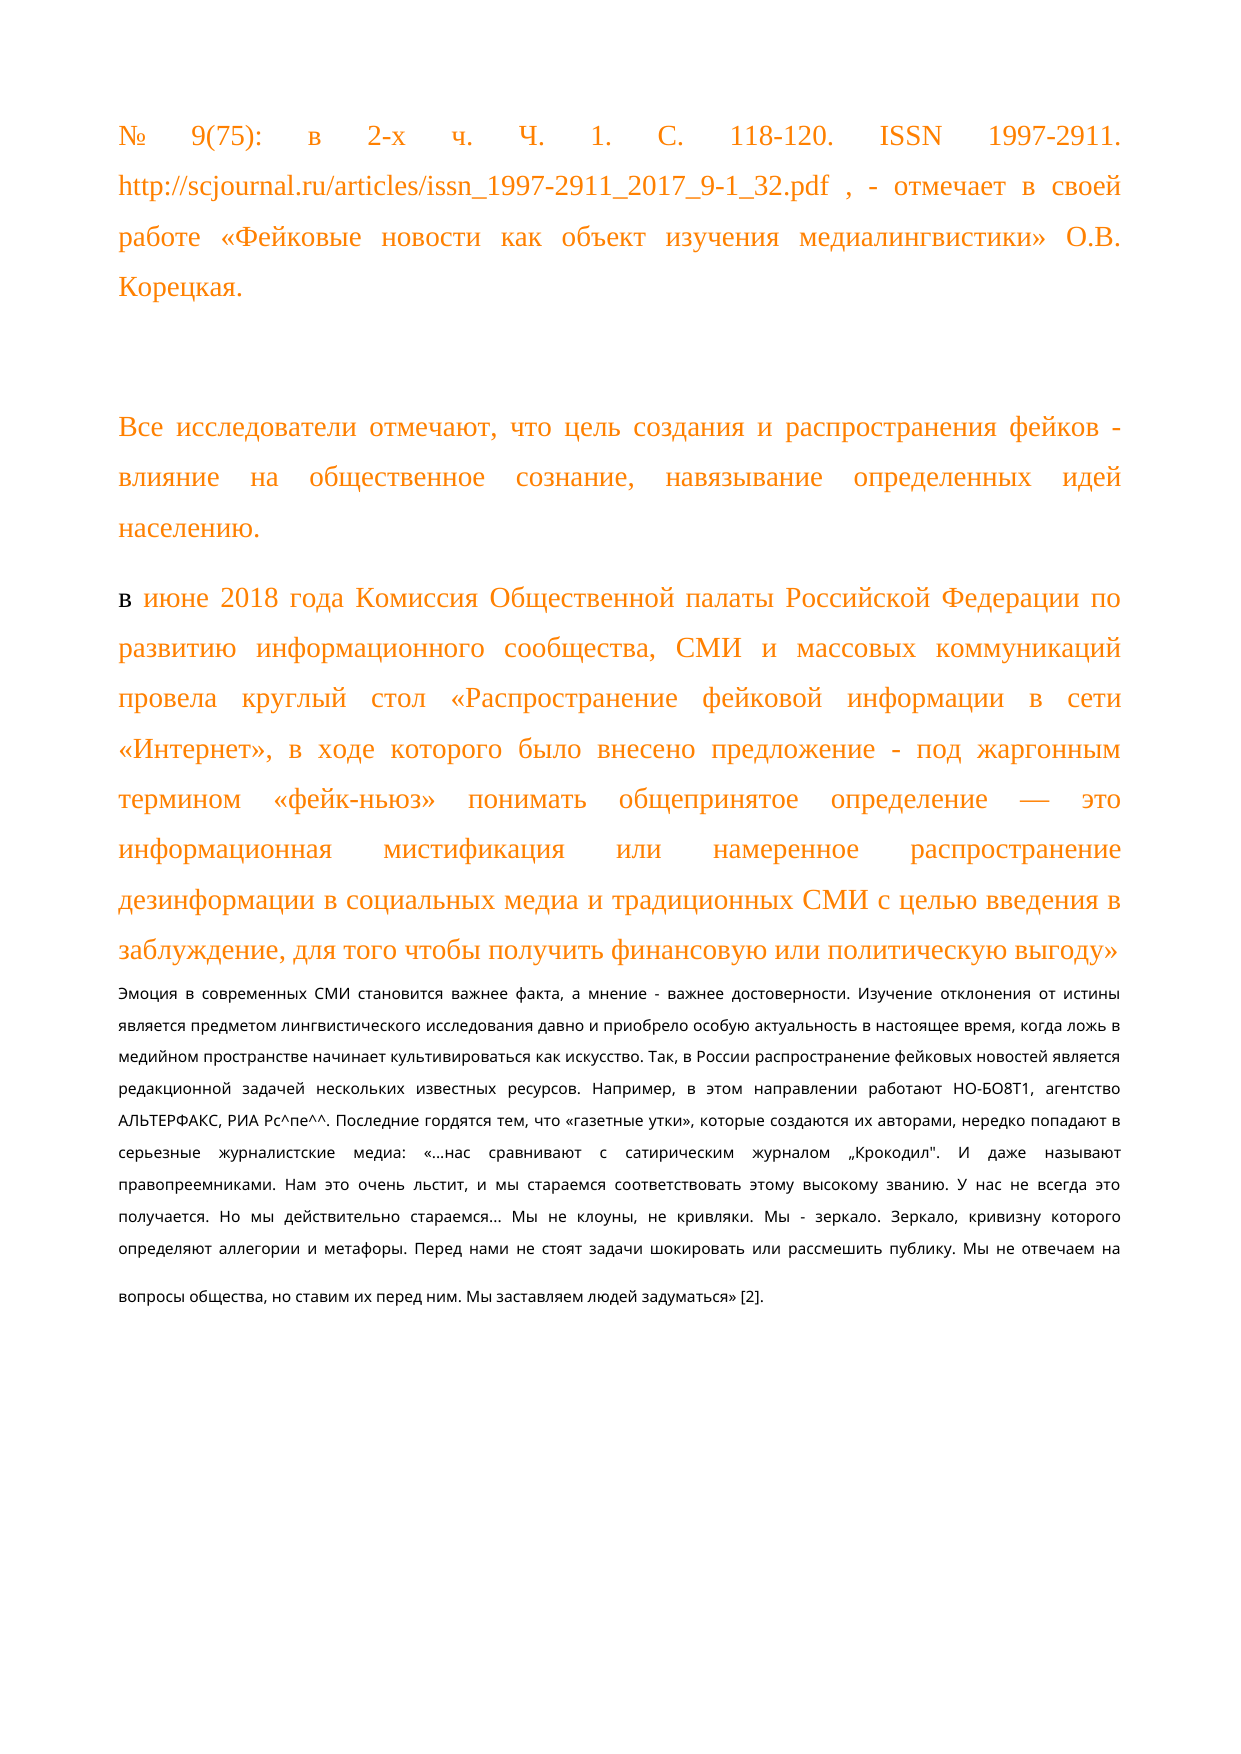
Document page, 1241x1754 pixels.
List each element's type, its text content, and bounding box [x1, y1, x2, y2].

text Все исследователи отмечают, что цель создания и распространения фейков - влияние на общественное сознание, навязывание определенных идей населению. [118, 409, 1122, 543]
text в июне 2018 года Комиссия Общественной палаты Российской Федерации по развитию информационного сообщества, СМИ и массовых коммуникаций провела круглый стол «Распространение фейковой информации в сети «Интернет», в ходе которого было внесено предложение - под жаргонным термином «фейк-ньюз» понимать общепринятое определение — это информационная мистификация или намеренное распространение дезинформации в социальных медиа и традиционных СМИ с целью введения в заблуждение, для того чтобы получить финансовую или политическую выгоду» [118, 580, 1122, 966]
text № 9(75): в 2-х ч. Ч. 1. C. 118-120. ISSN 1997-2911. http://scjournal.ru/articles/issn_1997-2911_2017_9-1_32.pdf , - отмечает в своей работе «Фейковые новости как объект изучения медиалингвистики» О.В. Корецкая. [118, 118, 1122, 303]
text Эмоция в современных СМИ становится важнее факта, а мнение - важнее достоверности. Изучение отклонения от истины является предметом лингвистического исследования давно и приобрело особую актуальность в настоящее время, когда ложь в медийном пространстве начинает культивироваться как искусство. Так, в России распространение фейковых новостей является редакционной задачей нескольких известных ресурсов. Например, в этом направлении работают НО-БО8Т1, агентство АЛЬТЕРФАКС, РИА Рс^пе^^. Последние гордятся тем, что «газетные утки», которые создаются их авторами, нередко попадают в серьезные журналистские медиа: «...нас сравнивают с сатирическим журналом „Крокодил". И даже называют правопреемниками. Нам это очень льстит, и мы стараемся соответствовать этому высокому званию. У нас не всегда это получается. Но мы действительно стараемся... Мы не клоуны, не кривляки. Мы - зеркало. Зеркало, кривизну которого определяют аллегории и метафоры. Перед нами не стоят задачи шокировать или рассмешить публику. Мы не отвечаем на вопросы общества, но ставим их перед ним. Мы заставляем людей задуматься» [2]. [118, 982, 1122, 1309]
